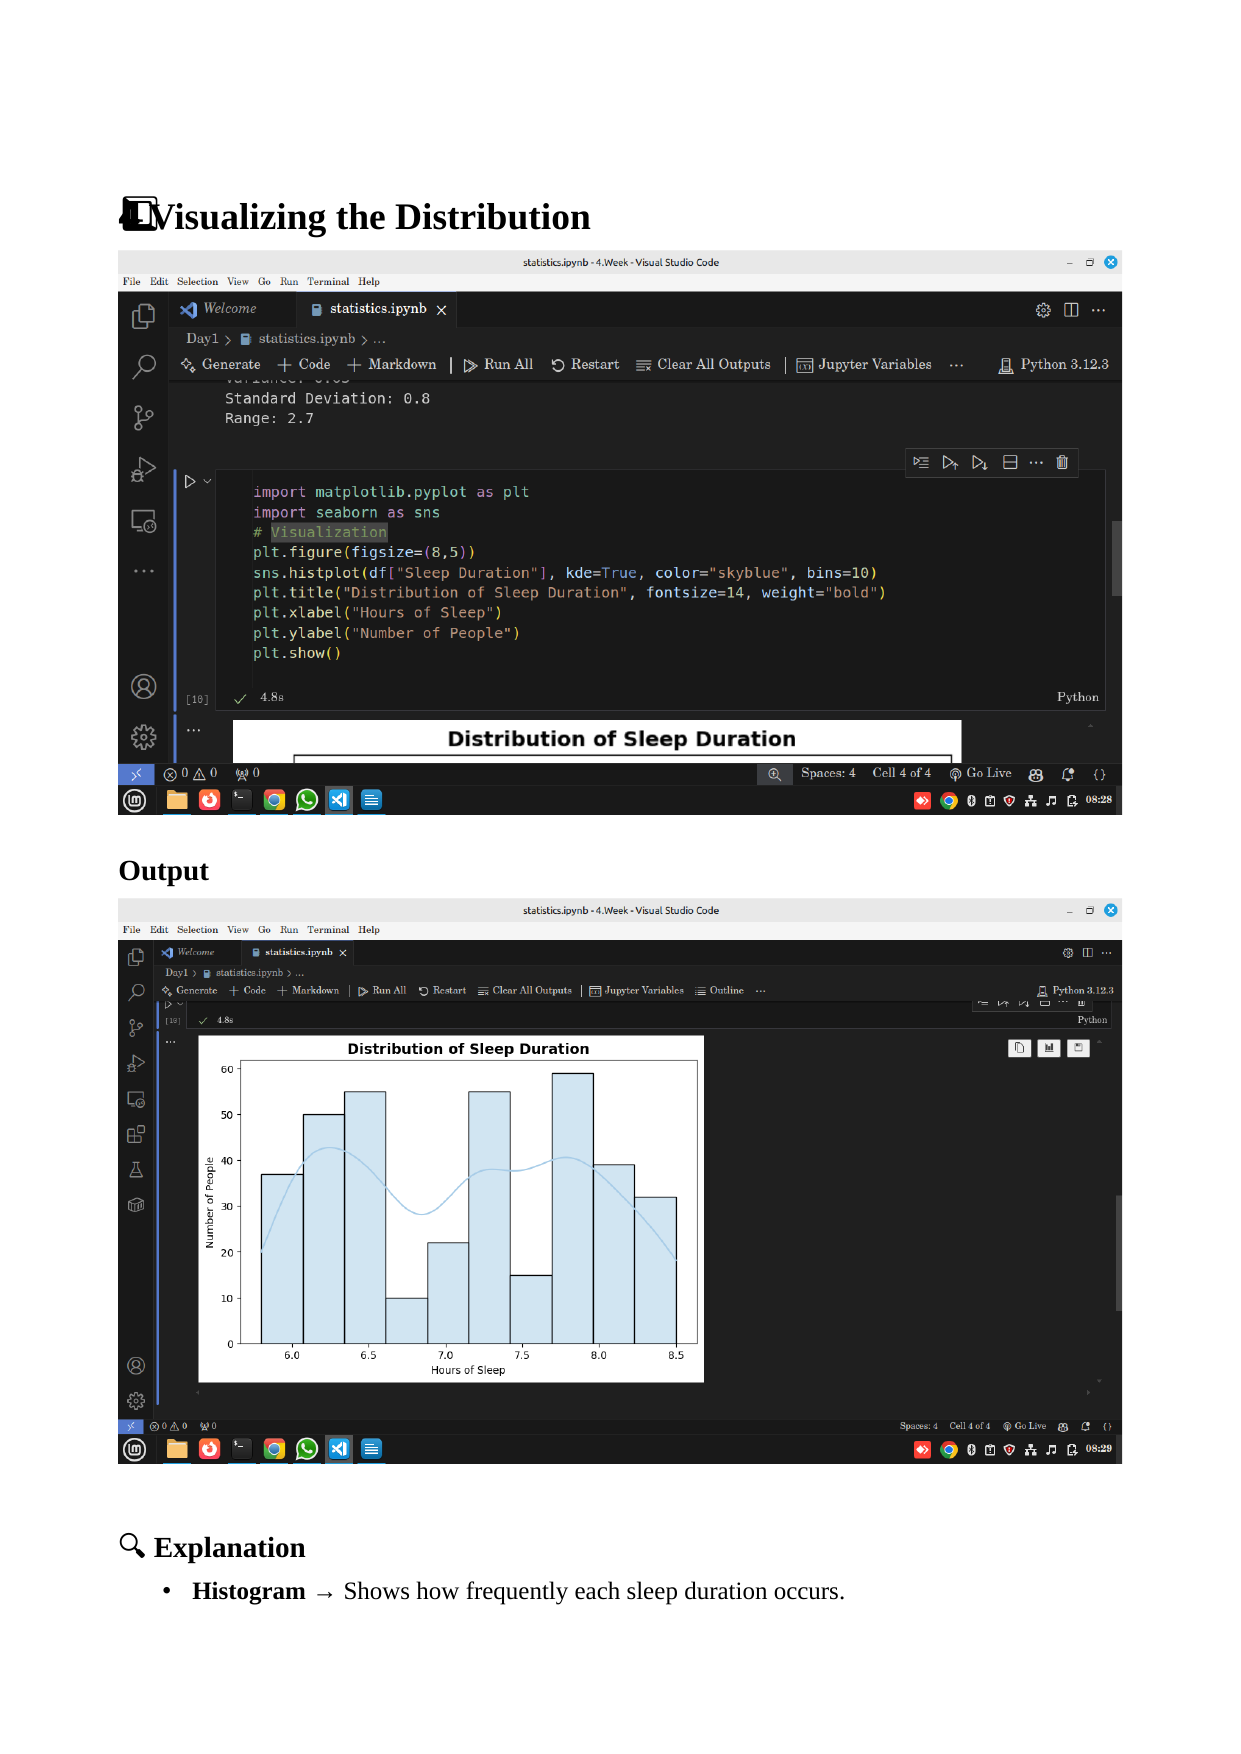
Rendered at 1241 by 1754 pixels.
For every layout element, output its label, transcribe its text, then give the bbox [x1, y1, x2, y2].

picture [118, 898, 1123, 1464]
list Histogram → Shows how frequently each sleep duration occurs. [162, 1576, 1122, 1604]
subtitle 🔍 Explanation [118, 1530, 1122, 1563]
subtitle Output [118, 853, 1122, 886]
subtitle 4️⃣ Visualizing the Distribution [118, 194, 1122, 238]
picture [118, 250, 1123, 815]
